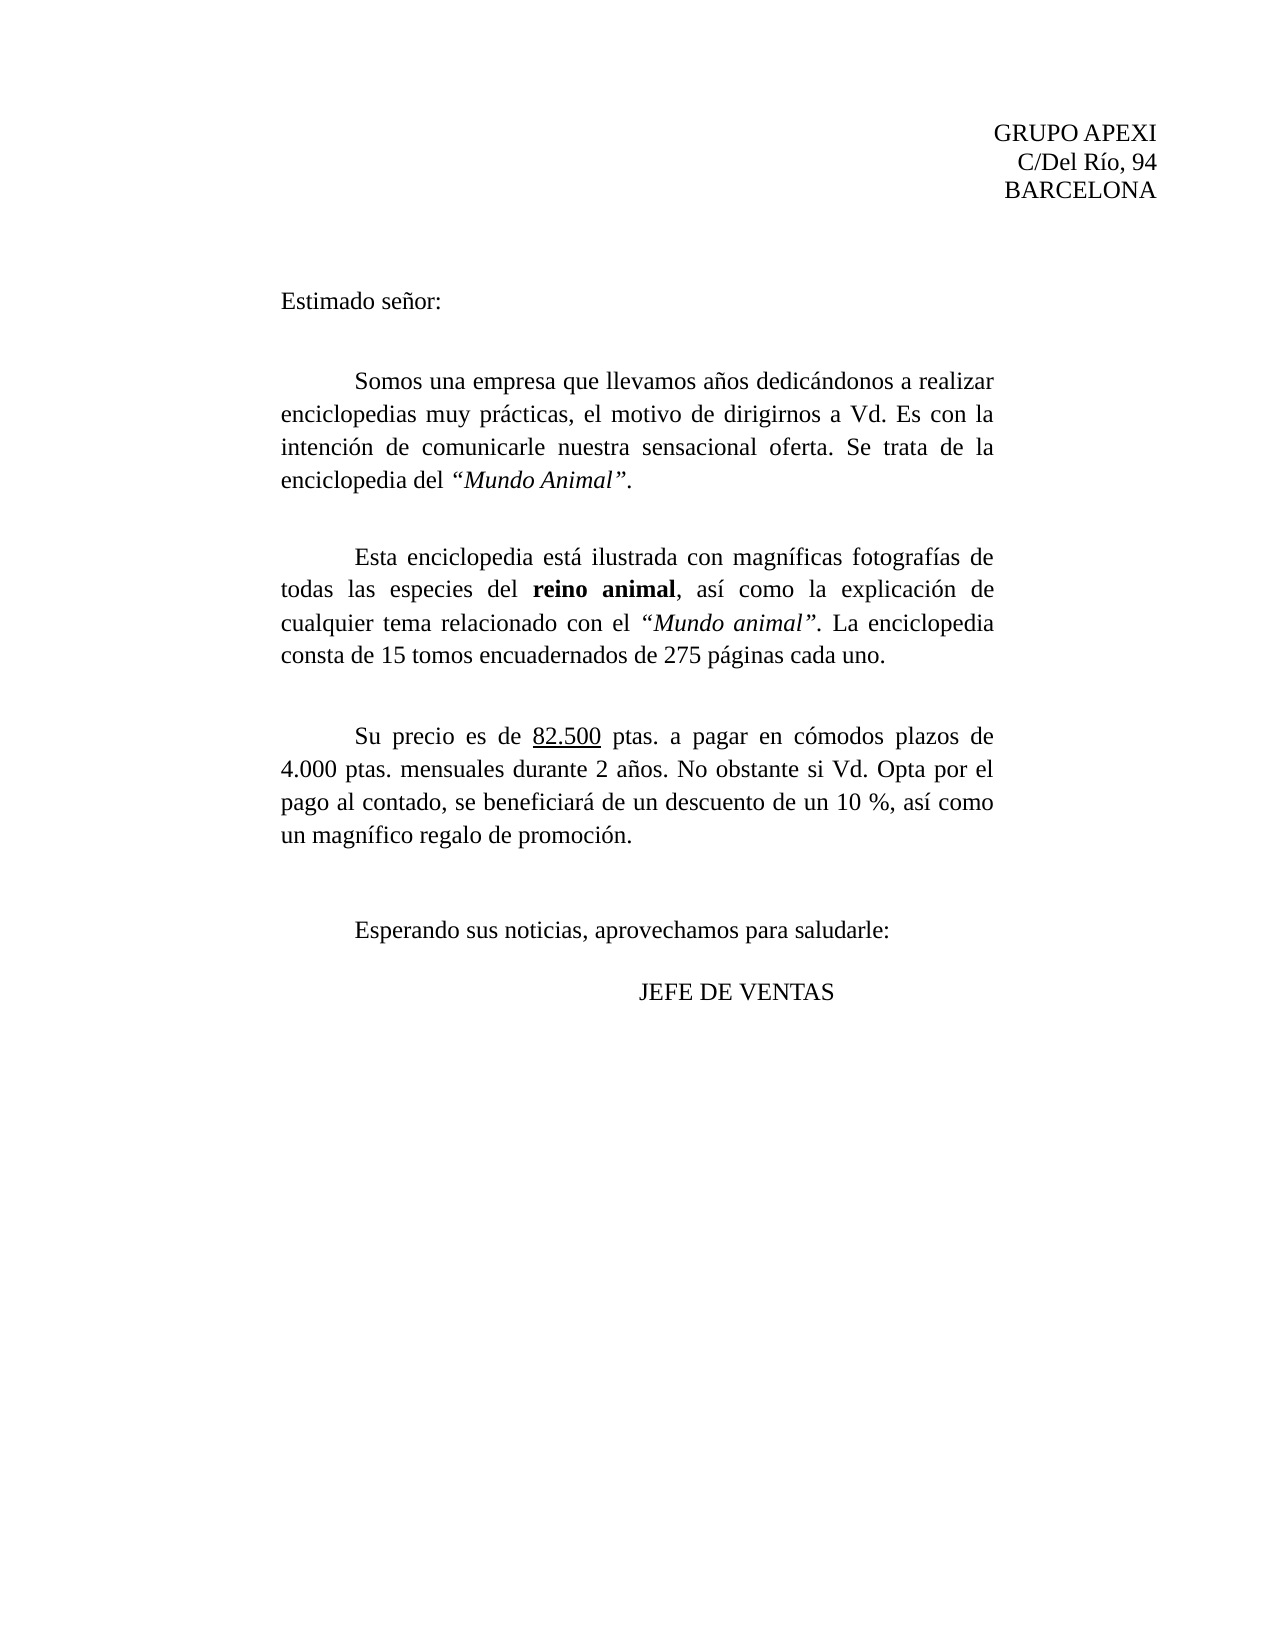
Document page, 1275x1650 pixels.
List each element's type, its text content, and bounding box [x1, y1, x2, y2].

text BARCELONA [118, 176, 1157, 204]
text GRUPO APEXI [118, 118, 1157, 147]
text Estimado señor: [281, 286, 1157, 314]
text Somos una empresa que llevamos años dedicándonos a realizar enciclopedias muy prácticas, el motivo de dirigirnos a Vd. Es con la intención de comunicarle nuestra sensacional oferta. Se trata de la enciclopedia del “Mundo Animal”. [281, 366, 995, 494]
text Esperando sus noticias, aprovechamos para saludarle: [354, 916, 1157, 944]
text Esta enciclopedia está ilustrada con magníficas fotografías de todas las especies del reino animal, así como la explicación de cualquier tema relacionado con el “Mundo animal”. La enciclopedia consta de 15 tomos encuadernados de 275 páginas cada uno. [281, 542, 994, 669]
text Su precio es de 82.500 ptas. a pagar en cómodos plazos de 4.000 ptas. mensuales durante 2 años. No obstante si Vd. Opta por el pago al contado, se beneficiará de un descuento de un 10 %, así como un magnífico regalo de promoción. [281, 721, 994, 849]
text C/Del Río, 94 [118, 147, 1157, 176]
text JEFE DE VENTAS [317, 977, 1157, 1006]
